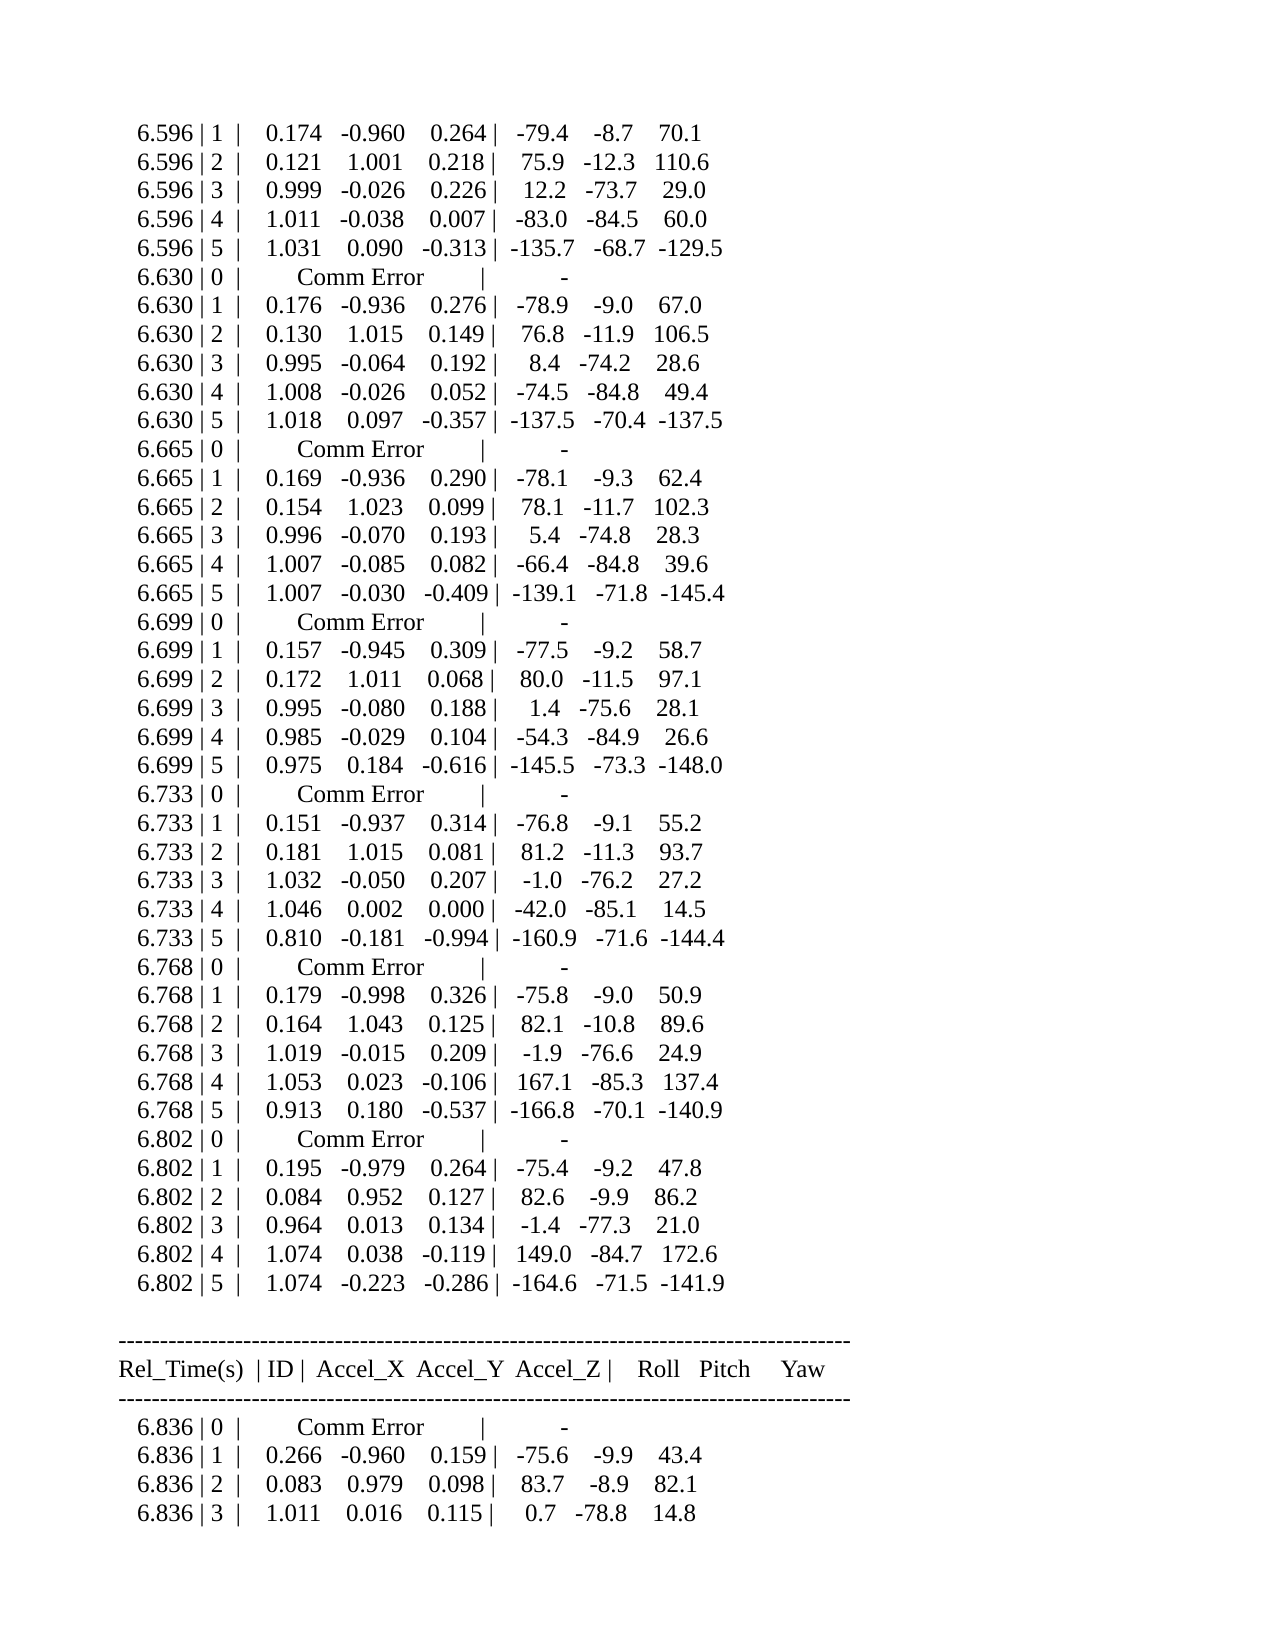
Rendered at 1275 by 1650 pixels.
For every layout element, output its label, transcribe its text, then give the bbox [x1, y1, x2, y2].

text 6.596 | 2 | 0.121 1.001 0.218 | 75.9 -12.3 110.6 [118, 147, 1157, 176]
text 6.768 | 3 | 1.019 -0.015 0.209 | -1.9 -76.6 24.9 [118, 1038, 1157, 1067]
text 6.699 | 4 | 0.985 -0.029 0.104 | -54.3 -84.9 26.6 [118, 722, 1157, 751]
text 6.836 | 3 | 1.011 0.016 0.115 | 0.7 -78.8 14.8 [118, 1498, 1157, 1527]
text 6.699 | 1 | 0.157 -0.945 0.309 | -77.5 -9.2 58.7 [118, 636, 1157, 664]
text 6.802 | 4 | 1.074 0.038 -0.119 | 149.0 -84.7 172.6 [118, 1239, 1157, 1268]
text 6.699 | 2 | 0.172 1.011 0.068 | 80.0 -11.5 97.1 [118, 664, 1157, 693]
text 6.802 | 2 | 0.084 0.952 0.127 | 82.6 -9.9 86.2 [118, 1182, 1157, 1211]
text 6.665 | 1 | 0.169 -0.936 0.290 | -78.1 -9.3 62.4 [118, 463, 1157, 492]
text 6.596 | 1 | 0.174 -0.960 0.264 | -79.4 -8.7 70.1 [118, 118, 1157, 147]
text 6.596 | 4 | 1.011 -0.038 0.007 | -83.0 -84.5 60.0 [118, 204, 1157, 233]
text 6.733 | 1 | 0.151 -0.937 0.314 | -76.8 -9.1 55.2 [118, 808, 1157, 837]
text 6.836 | 2 | 0.083 0.979 0.098 | 83.7 -8.9 82.1 [118, 1469, 1157, 1498]
text 6.596 | 5 | 1.031 0.090 -0.313 | -135.7 -68.7 -129.5 [118, 233, 1157, 262]
text ---------------------------------------------------------------------------------------- [118, 1383, 1157, 1412]
text 6.665 | 4 | 1.007 -0.085 0.082 | -66.4 -84.8 39.6 [118, 549, 1157, 578]
text 6.802 | 5 | 1.074 -0.223 -0.286 | -164.6 -71.5 -141.9 [118, 1268, 1157, 1297]
text 6.630 | 1 | 0.176 -0.936 0.276 | -78.9 -9.0 67.0 [118, 291, 1157, 319]
text 6.665 | 5 | 1.007 -0.030 -0.409 | -139.1 -71.8 -145.4 [118, 578, 1157, 607]
text 6.768 | 5 | 0.913 0.180 -0.537 | -166.8 -70.1 -140.9 [118, 1096, 1157, 1124]
text Rel_Time(s) | ID | Accel_X Accel_Y Accel_Z | Roll Pitch Yaw [118, 1354, 1157, 1383]
text 6.836 | 0 | Comm Error | - [118, 1412, 1157, 1441]
text 6.630 | 2 | 0.130 1.015 0.149 | 76.8 -11.9 106.5 [118, 319, 1157, 348]
text 6.768 | 0 | Comm Error | - [118, 952, 1157, 981]
text 6.733 | 2 | 0.181 1.015 0.081 | 81.2 -11.3 93.7 [118, 837, 1157, 866]
text ---------------------------------------------------------------------------------------- [118, 1326, 1157, 1354]
text 6.802 | 3 | 0.964 0.013 0.134 | -1.4 -77.3 21.0 [118, 1211, 1157, 1239]
text 6.630 | 4 | 1.008 -0.026 0.052 | -74.5 -84.8 49.4 [118, 377, 1157, 406]
text 6.665 | 2 | 0.154 1.023 0.099 | 78.1 -11.7 102.3 [118, 492, 1157, 521]
text 6.665 | 0 | Comm Error | - [118, 434, 1157, 463]
text 6.802 | 1 | 0.195 -0.979 0.264 | -75.4 -9.2 47.8 [118, 1153, 1157, 1182]
text 6.596 | 3 | 0.999 -0.026 0.226 | 12.2 -73.7 29.0 [118, 176, 1157, 204]
text 6.699 | 5 | 0.975 0.184 -0.616 | -145.5 -73.3 -148.0 [118, 751, 1157, 779]
text 6.733 | 0 | Comm Error | - [118, 779, 1157, 808]
text 6.699 | 0 | Comm Error | - [118, 607, 1157, 636]
text 6.733 | 3 | 1.032 -0.050 0.207 | -1.0 -76.2 27.2 [118, 866, 1157, 894]
text 6.836 | 1 | 0.266 -0.960 0.159 | -75.6 -9.9 43.4 [118, 1441, 1157, 1469]
text 6.699 | 3 | 0.995 -0.080 0.188 | 1.4 -75.6 28.1 [118, 693, 1157, 722]
text 6.665 | 3 | 0.996 -0.070 0.193 | 5.4 -74.8 28.3 [118, 521, 1157, 549]
text 6.733 | 4 | 1.046 0.002 0.000 | -42.0 -85.1 14.5 [118, 894, 1157, 923]
text 6.768 | 2 | 0.164 1.043 0.125 | 82.1 -10.8 89.6 [118, 1009, 1157, 1038]
text 6.768 | 1 | 0.179 -0.998 0.326 | -75.8 -9.0 50.9 [118, 981, 1157, 1009]
text 6.733 | 5 | 0.810 -0.181 -0.994 | -160.9 -71.6 -144.4 [118, 923, 1157, 952]
text 6.630 | 0 | Comm Error | - [118, 262, 1157, 291]
text 6.630 | 3 | 0.995 -0.064 0.192 | 8.4 -74.2 28.6 [118, 348, 1157, 377]
text 6.802 | 0 | Comm Error | - [118, 1124, 1157, 1153]
text 6.768 | 4 | 1.053 0.023 -0.106 | 167.1 -85.3 137.4 [118, 1067, 1157, 1096]
text 6.630 | 5 | 1.018 0.097 -0.357 | -137.5 -70.4 -137.5 [118, 406, 1157, 434]
